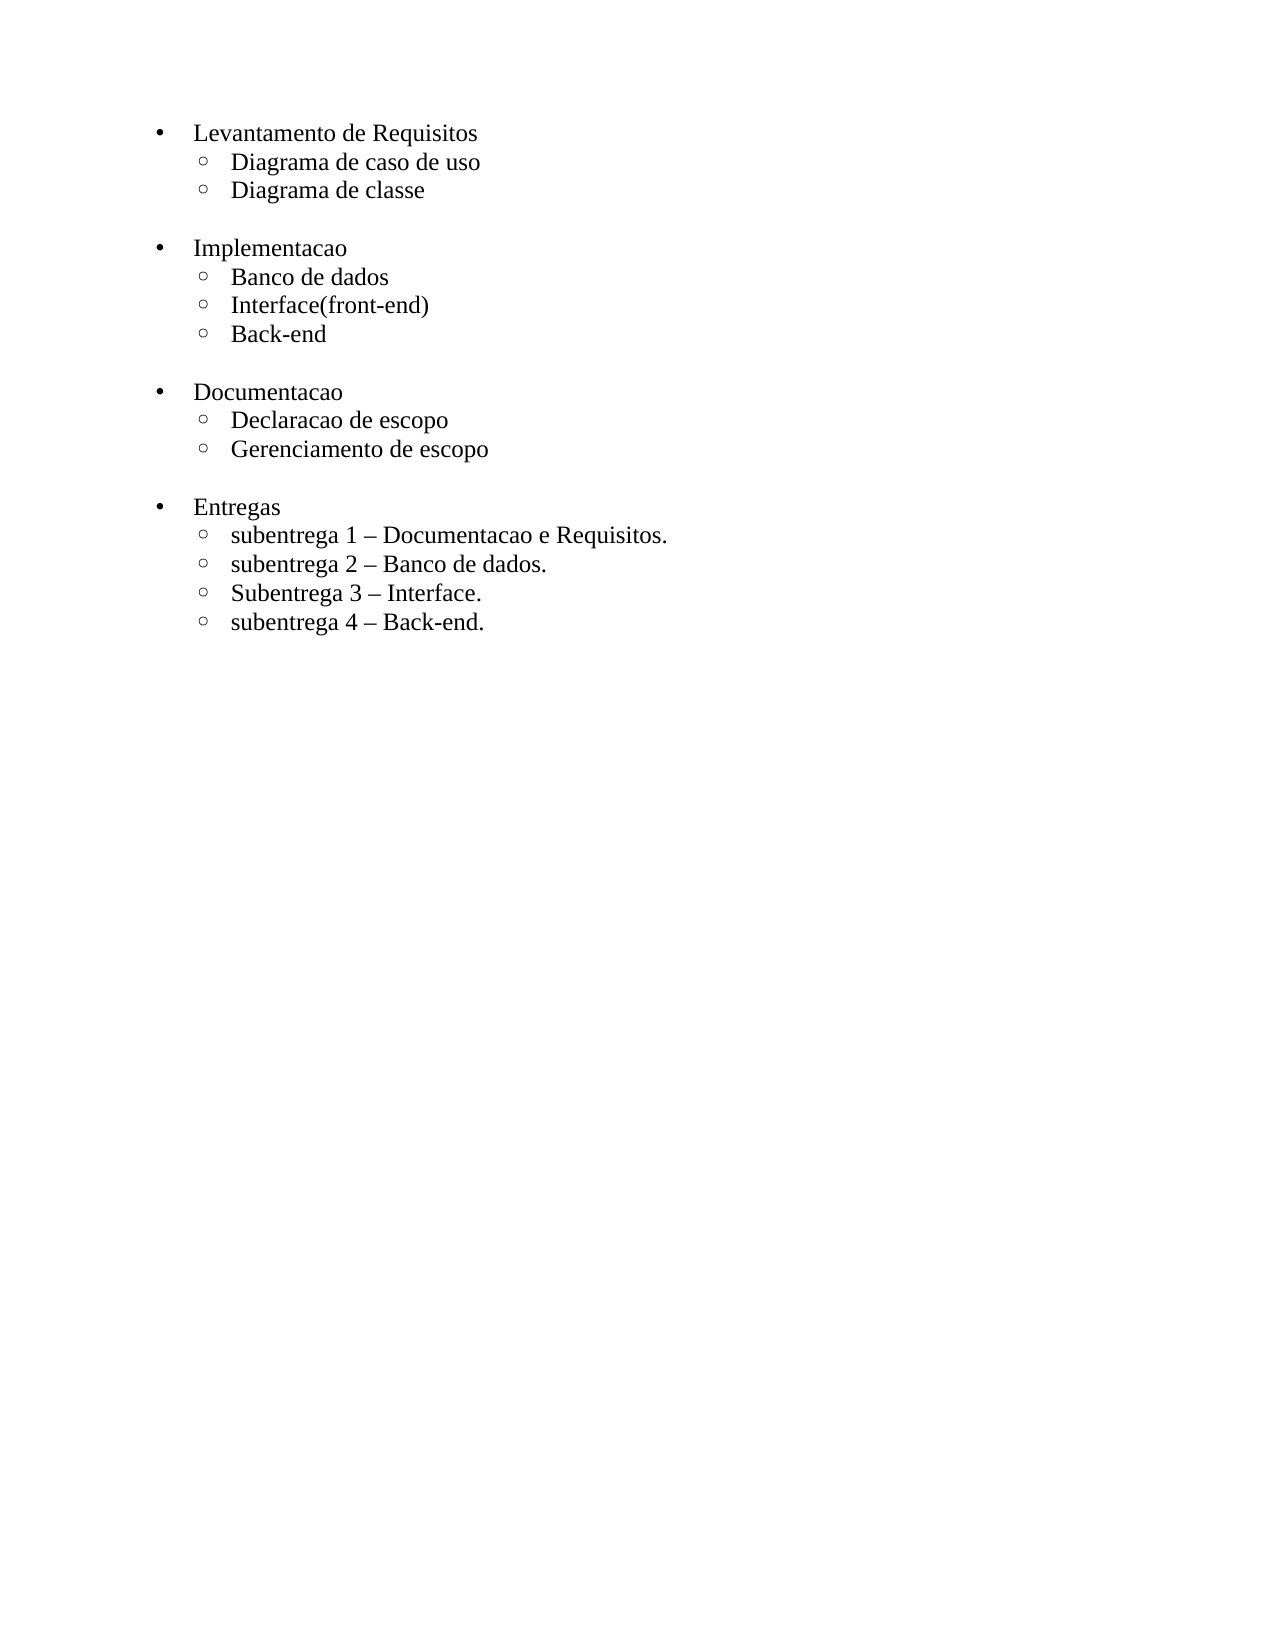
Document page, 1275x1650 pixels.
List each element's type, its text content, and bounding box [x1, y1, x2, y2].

list Diagrama de caso de uso [193, 147, 1157, 176]
list Entregas [156, 492, 1157, 521]
list Declaracao de escopo [193, 406, 1157, 434]
list Implementacao [156, 233, 1157, 262]
list Levantamento de Requisitos [156, 118, 1157, 147]
list Subentrega 3 – Interface. [193, 578, 1157, 607]
list Back-end [193, 319, 1157, 348]
list subentrega 2 – Banco de dados. [193, 549, 1157, 578]
list Interface(front-end) [193, 291, 1157, 319]
list Banco de dados [193, 262, 1157, 291]
list Diagrama de classe [193, 176, 1157, 204]
list Documentacao [156, 377, 1157, 406]
list subentrega 4 – Back-end. [193, 607, 1157, 636]
list subentrega 1 – Documentacao e Requisitos. [193, 521, 1157, 549]
list Gerenciamento de escopo [193, 434, 1157, 463]
